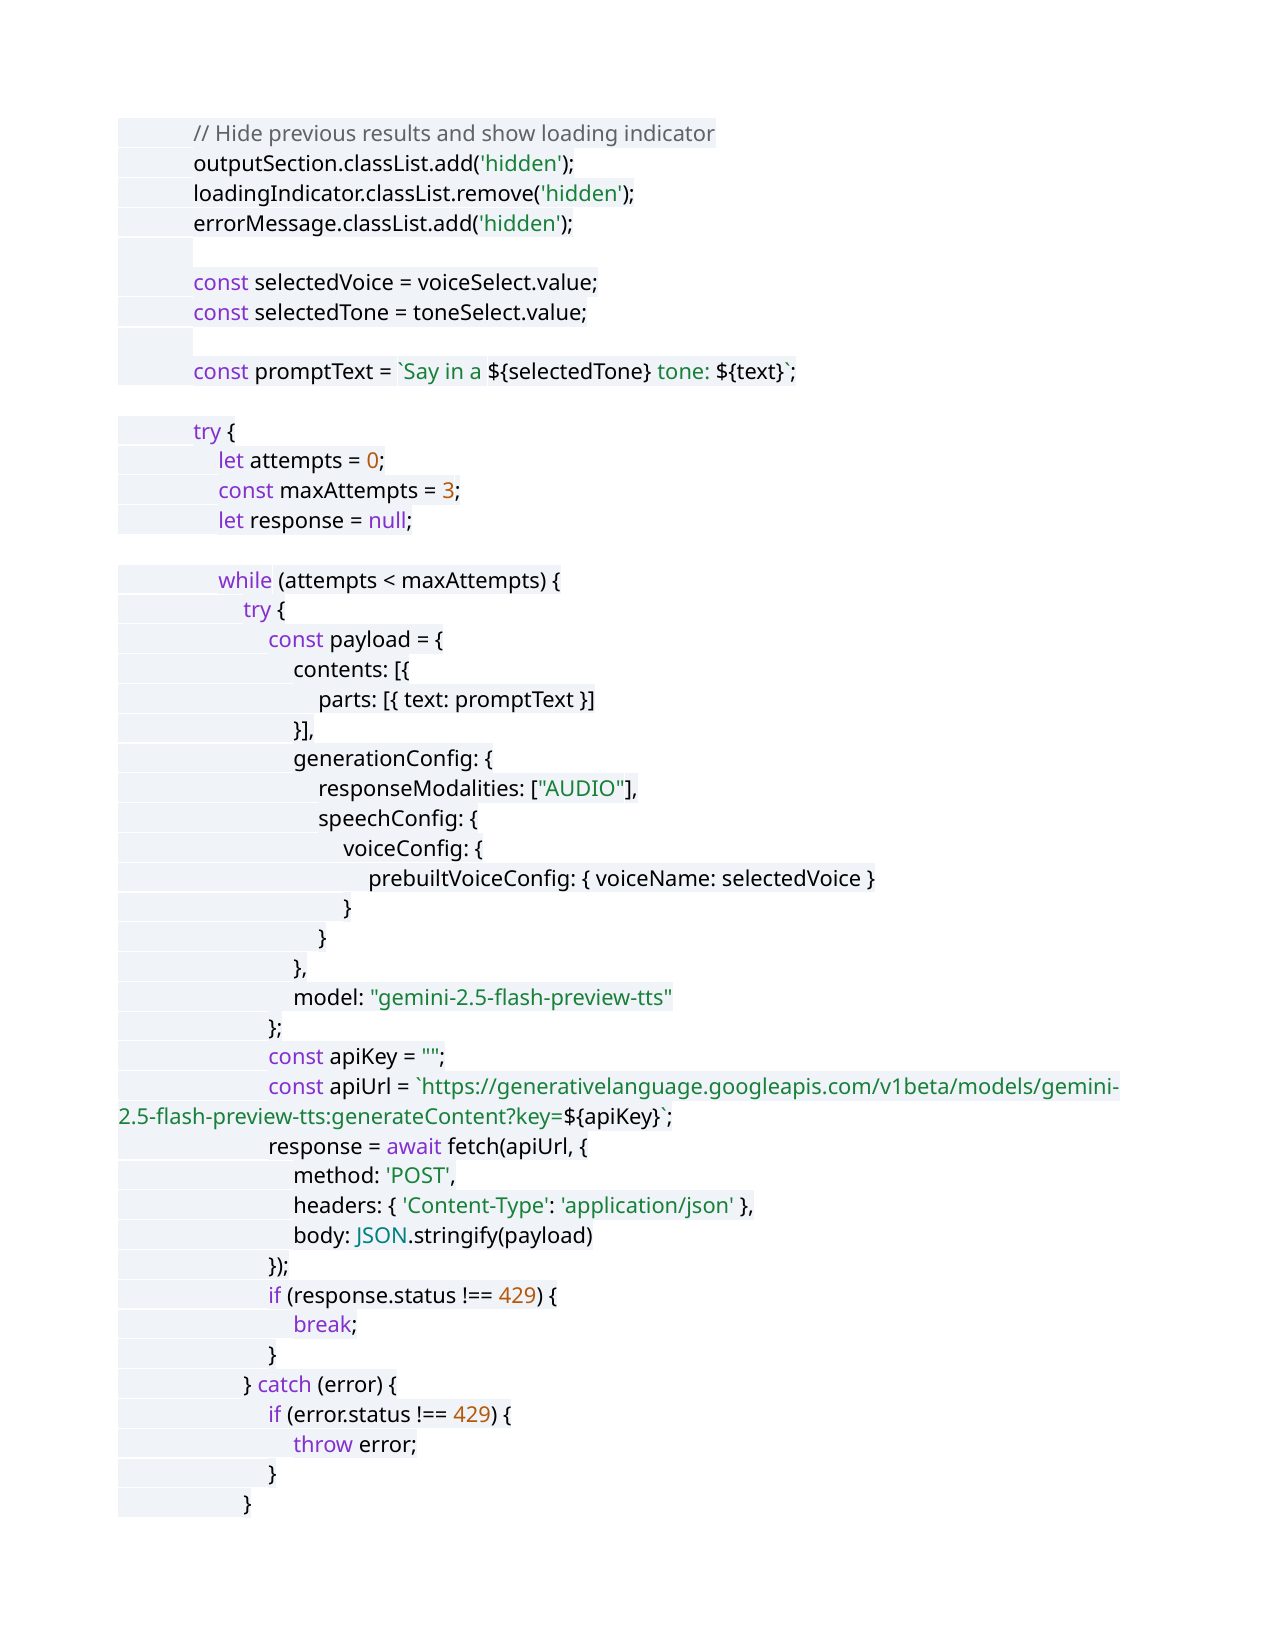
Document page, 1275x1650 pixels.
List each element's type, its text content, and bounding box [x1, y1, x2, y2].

text let attempts = 0; [118, 446, 1157, 475]
text parts: [{ text: promptText }] [118, 684, 1157, 713]
text generationConfig: { [118, 743, 1157, 773]
text body: JSON.stringify(payload) [118, 1220, 1157, 1250]
text } [118, 1488, 1157, 1518]
text }); [118, 1250, 1157, 1279]
text if (error.status !== 429) { [118, 1399, 1157, 1428]
text break; [118, 1309, 1157, 1339]
text const selectedTone = toneSelect.value; [118, 297, 1157, 327]
text while (attempts < maxAttempts) { [118, 564, 1157, 594]
text contents: [{ [118, 654, 1157, 684]
text loadingIndicator.classList.remove('hidden'); [118, 178, 1157, 207]
text speechConfig: { [118, 803, 1157, 833]
text errorMessage.classList.add('hidden'); [118, 207, 1157, 237]
text outputSection.classList.add('hidden'); [118, 148, 1157, 178]
text } catch (error) { [118, 1369, 1157, 1399]
text responseModalities: ["AUDIO"], [118, 773, 1157, 803]
text } [118, 922, 1157, 952]
text throw error; [118, 1428, 1157, 1458]
text headers: { 'Content-Type': 'application/json' }, [118, 1190, 1157, 1220]
text prebuiltVoiceConfig: { voiceName: selectedVoice } [118, 862, 1157, 892]
text model: "gemini-2.5-flash-preview-tts" [118, 982, 1157, 1011]
text try { [118, 416, 1157, 446]
text const promptText = `Say in a ${selectedTone} tone: ${text}`; [118, 356, 1157, 386]
text }; [118, 1011, 1157, 1041]
text const apiUrl = `https://generativelanguage.googleapis.com/v1beta/models/gemini-2.5-flash-preview-tts:generateContent?key=${apiKey}`; [118, 1071, 1157, 1131]
text const selectedVoice = voiceSelect.value; [118, 267, 1157, 297]
text const payload = { [118, 624, 1157, 654]
text const maxAttempts = 3; [118, 475, 1157, 505]
text if (response.status !== 429) { [118, 1279, 1157, 1309]
text // Hide previous results and show loading indicator [118, 118, 1157, 148]
text response = await fetch(apiUrl, { [118, 1131, 1157, 1160]
text const apiKey = ""; [118, 1041, 1157, 1071]
text }, [118, 952, 1157, 982]
text } [118, 892, 1157, 922]
text method: 'POST', [118, 1160, 1157, 1190]
text }], [118, 713, 1157, 743]
text voiceConfig: { [118, 833, 1157, 862]
text } [118, 1458, 1157, 1488]
text let response = null; [118, 505, 1157, 535]
text try { [118, 594, 1157, 624]
text } [118, 1339, 1157, 1369]
